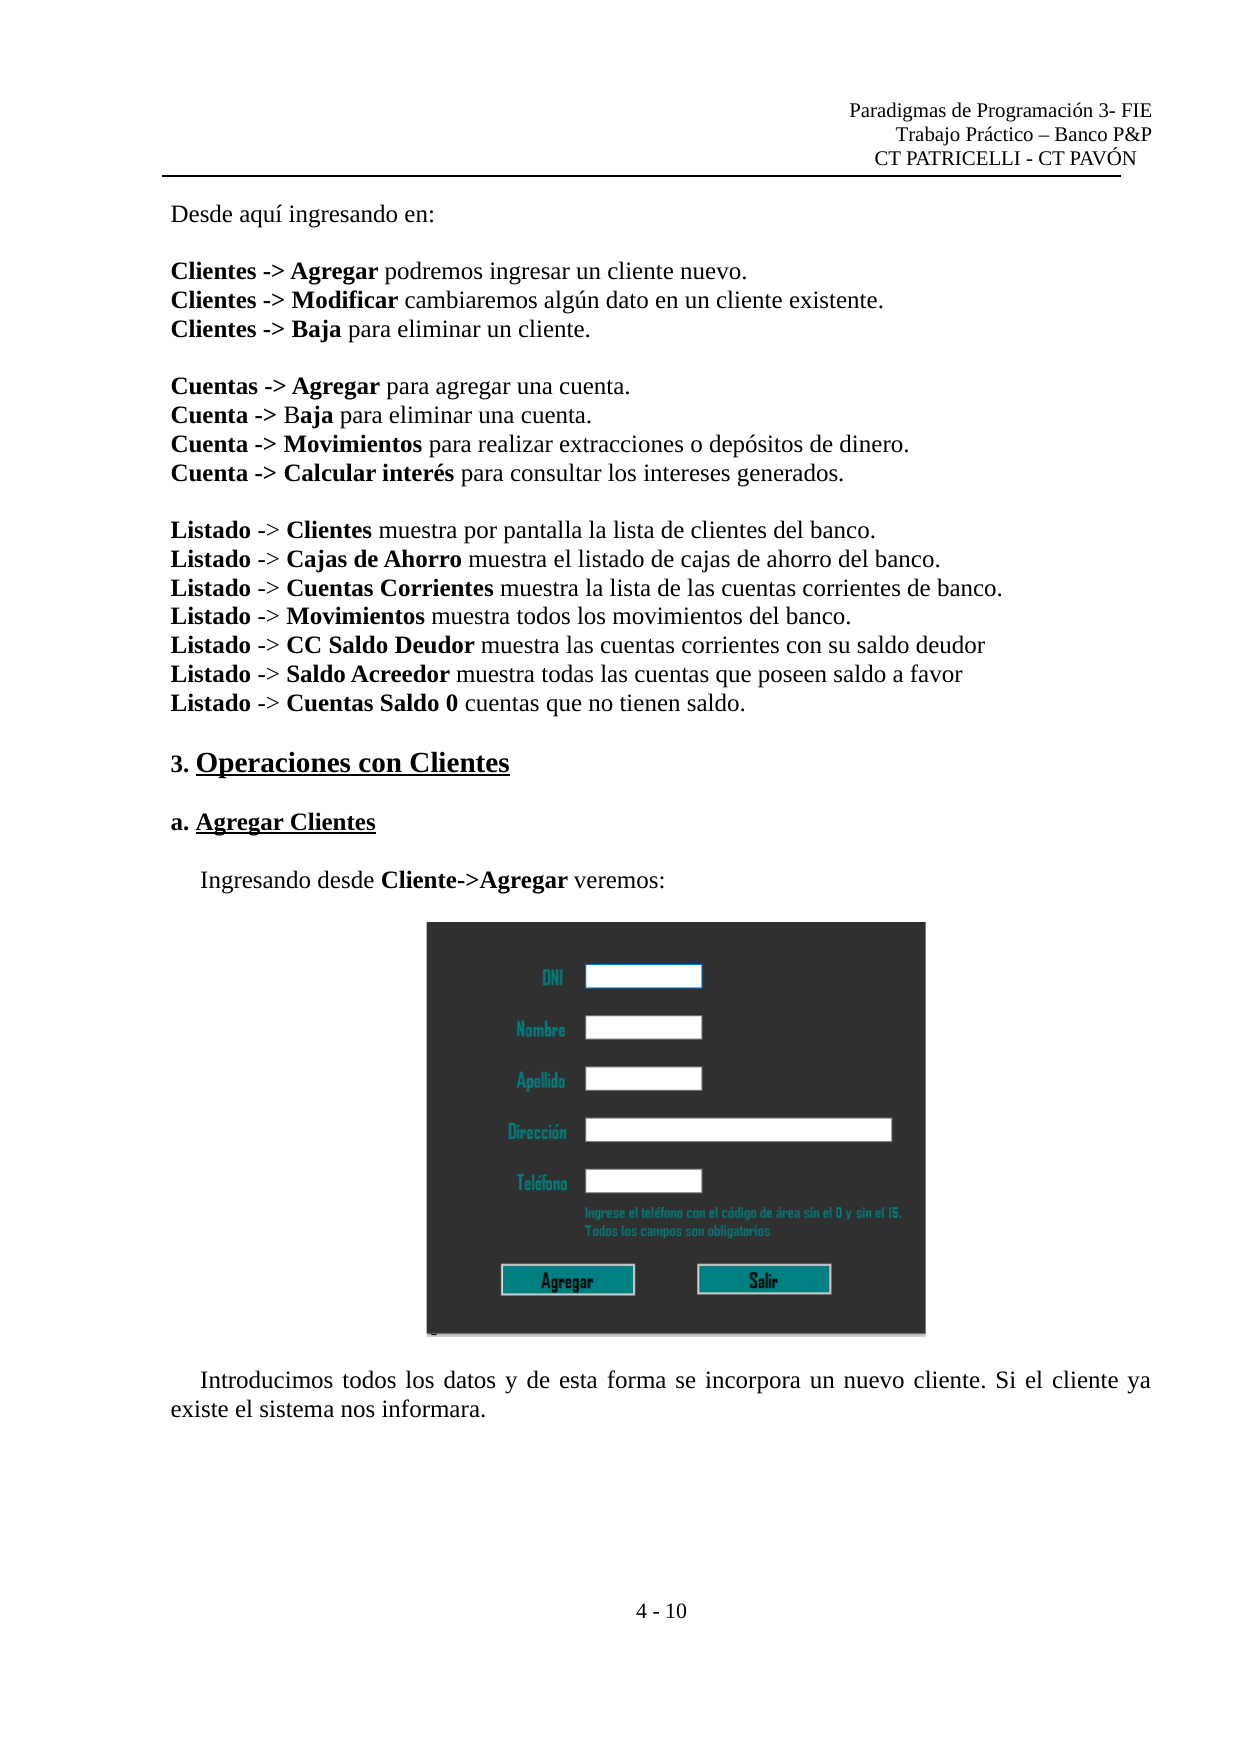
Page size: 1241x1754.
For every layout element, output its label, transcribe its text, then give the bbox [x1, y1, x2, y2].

text Cuenta -> Calcular interés para consultar los intereses generados. [170, 458, 1152, 486]
text Ingresando desde Cliente->Agregar veremos: [170, 865, 1152, 894]
text Desde aquí ingresando en: [170, 199, 1152, 228]
text Cuentas -> Agregar para agregar una cuenta. [170, 371, 1152, 400]
text Cuenta -> Baja para eliminar una cuenta. [170, 400, 1152, 429]
text Listado -> CC Saldo Deudor muestra las cuentas corrientes con su saldo deudor [170, 630, 1152, 659]
text a. Agregar Clientes [170, 807, 1152, 836]
text Clientes -> Modificar cambiaremos algún dato en un cliente existente. [170, 285, 1152, 314]
text Listado -> Movimientos muestra todos los movimientos del banco. [170, 601, 1152, 630]
text Clientes -> Agregar podremos ingresar un cliente nuevo. [170, 256, 1152, 285]
text Listado -> Saldo Acreedor muestra todas las cuentas que poseen saldo a favor [170, 659, 1152, 688]
text Listado -> Cajas de Ahorro muestra el listado de cajas de ahorro del banco. [170, 544, 1152, 573]
text Listado -> Cuentas Corrientes muestra la lista de las cuentas corrientes de banco. [170, 573, 1152, 601]
text Introducimos todos los datos y de esta forma se incorpora un nuevo cliente. Si el cliente ya existe el sistema nos informara. [170, 1365, 1152, 1422]
text 3. Operaciones con Clientes [170, 745, 1152, 779]
text Listado -> Cuentas Saldo 0 cuentas que no tienen saldo. [170, 688, 1152, 716]
text Clientes -> Baja para eliminar un cliente. [170, 314, 1152, 343]
text Cuenta -> Movimientos para realizar extracciones o depósitos de dinero. [170, 429, 1152, 458]
text Listado -> Clientes muestra por pantalla la lista de clientes del banco. [170, 515, 1152, 544]
